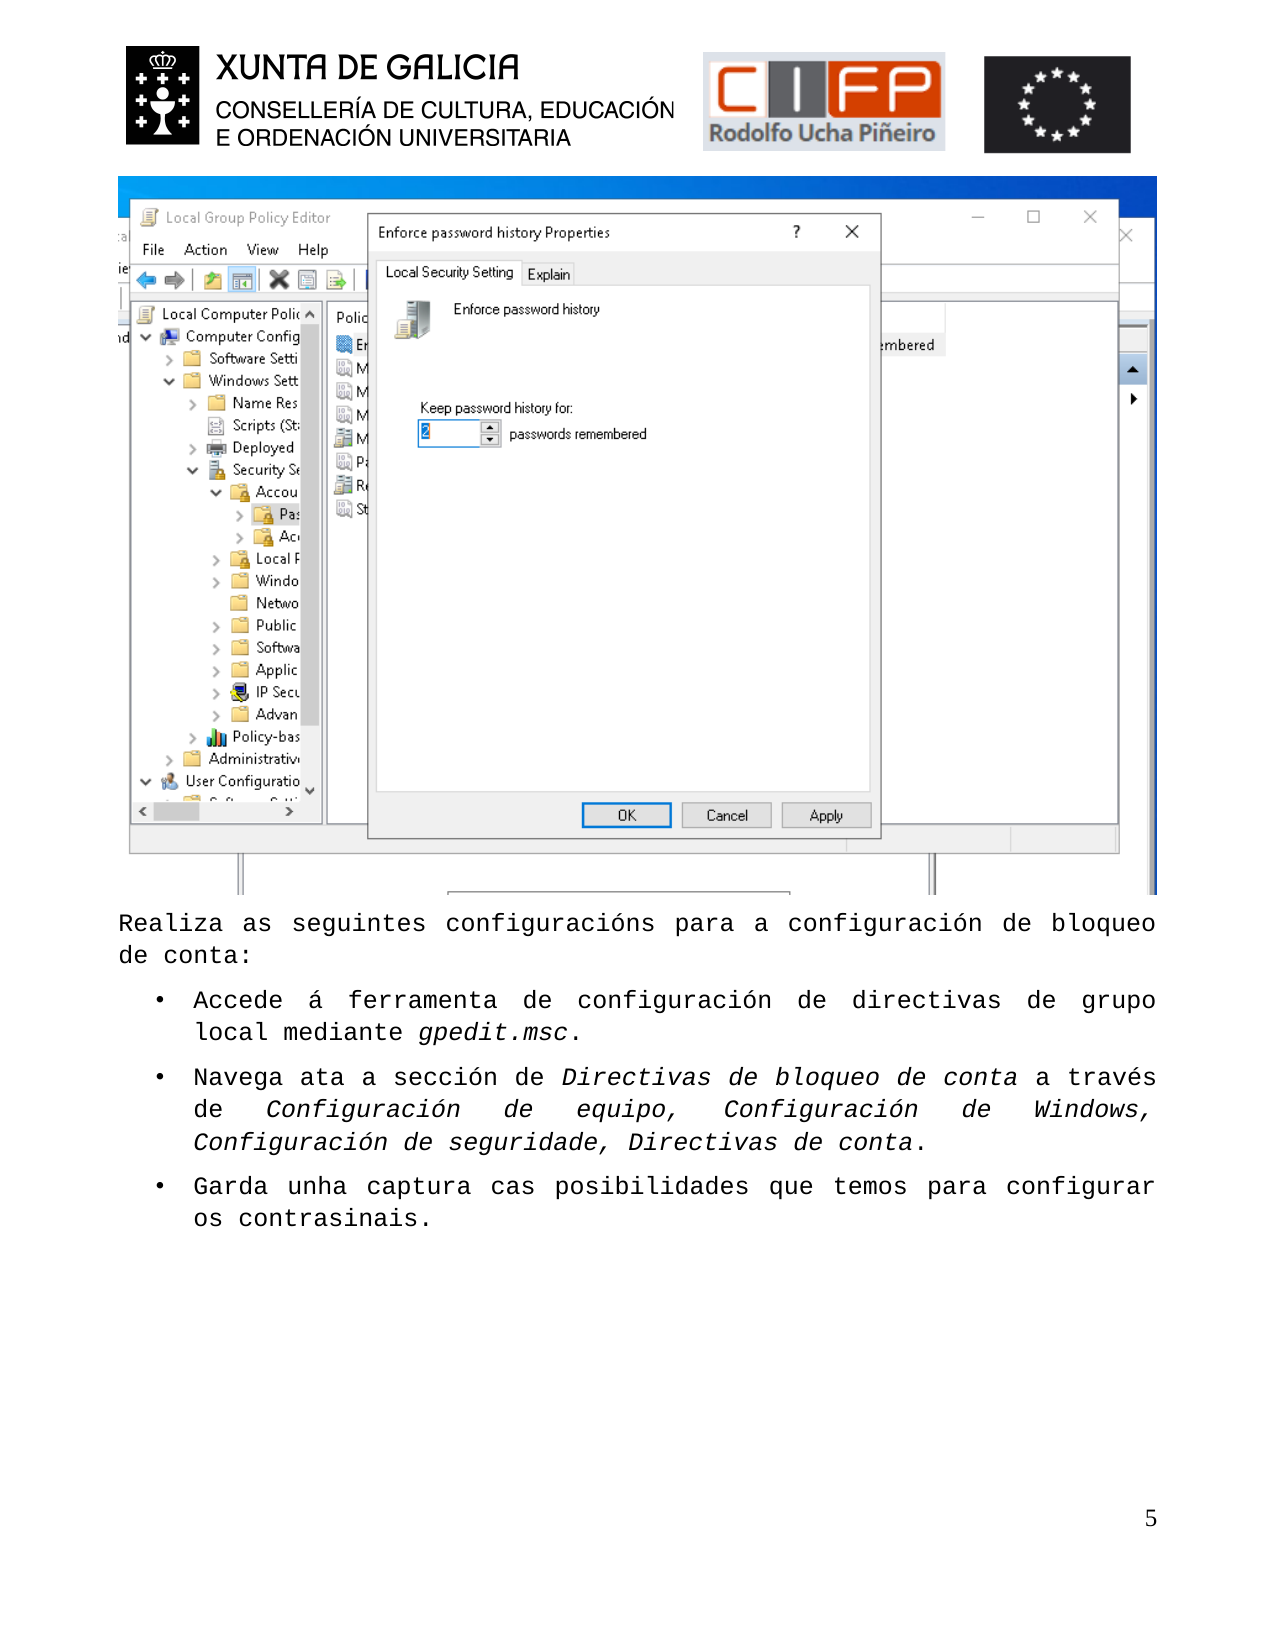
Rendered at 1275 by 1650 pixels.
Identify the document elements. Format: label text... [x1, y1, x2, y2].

picture [126, 46, 674, 146]
picture [703, 52, 946, 151]
picture [983, 55, 1134, 155]
picture [118, 185, 128, 191]
text Realiza as seguintes configuracións para a configuración de bloqueo de conta: [118, 910, 1157, 971]
list Accede á ferramenta de configuración de directivas de grupo local mediante gpedit.msc. [156, 987, 1157, 1048]
picture [118, 176, 1157, 895]
list Navega ata a sección de Directivas de bloqueo de conta a través de Configuración de equipo, Configuración de Windows, Configuración de seguridade, Directivas de conta. [156, 1064, 1157, 1157]
list Garda unha captura cas posibilidades que temos para configurar os contrasinais. [156, 1173, 1157, 1234]
